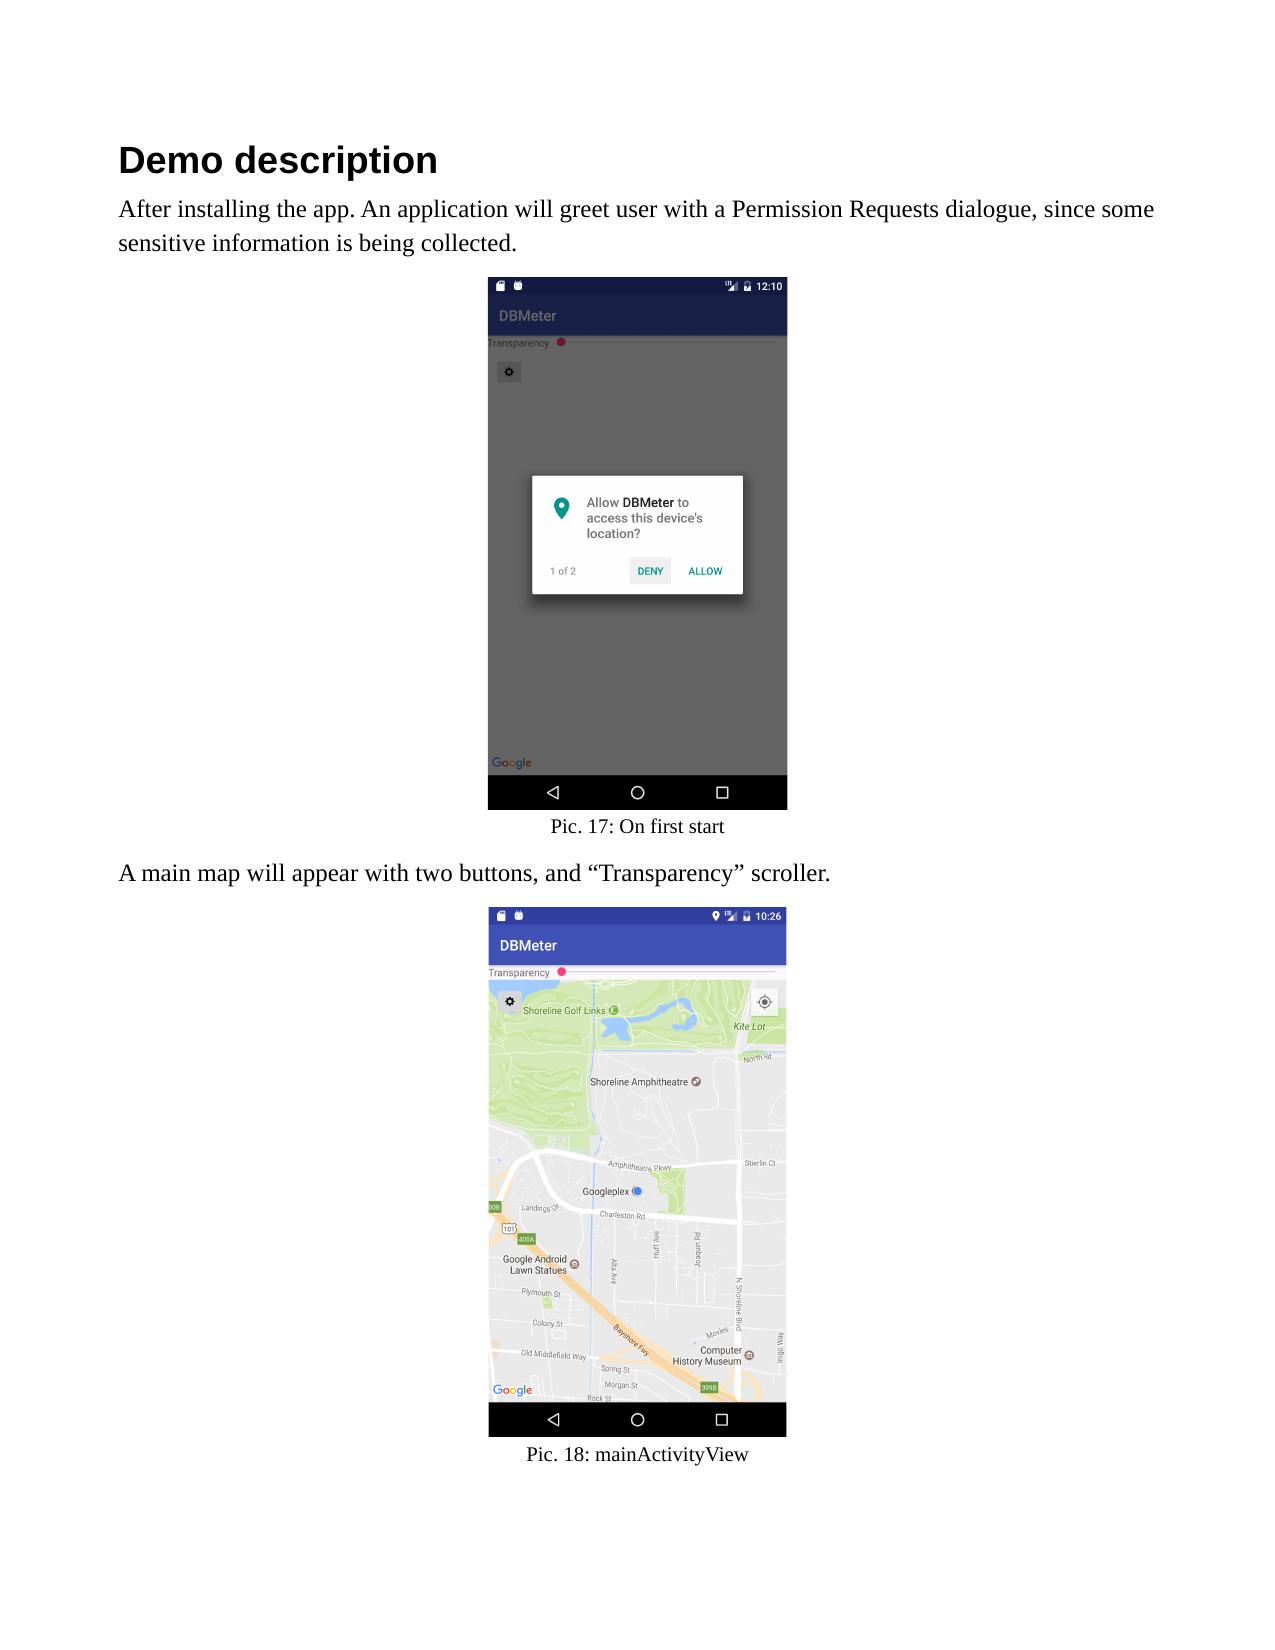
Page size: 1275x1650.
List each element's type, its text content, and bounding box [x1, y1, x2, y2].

picture [487, 277, 788, 810]
text A main map will appear with two buttons, and “Transparency” scroller. [118, 858, 1157, 887]
text Pic. 18: mainActivityView [118, 907, 1157, 1466]
text After installing the app. An application will greet user with a Permission Requests dialogue, since some sensitive information is being collected. [118, 194, 1157, 257]
subtitle Demo description [118, 137, 1157, 181]
picture [488, 907, 787, 1437]
text Pic. 17: On first start [118, 277, 1157, 838]
